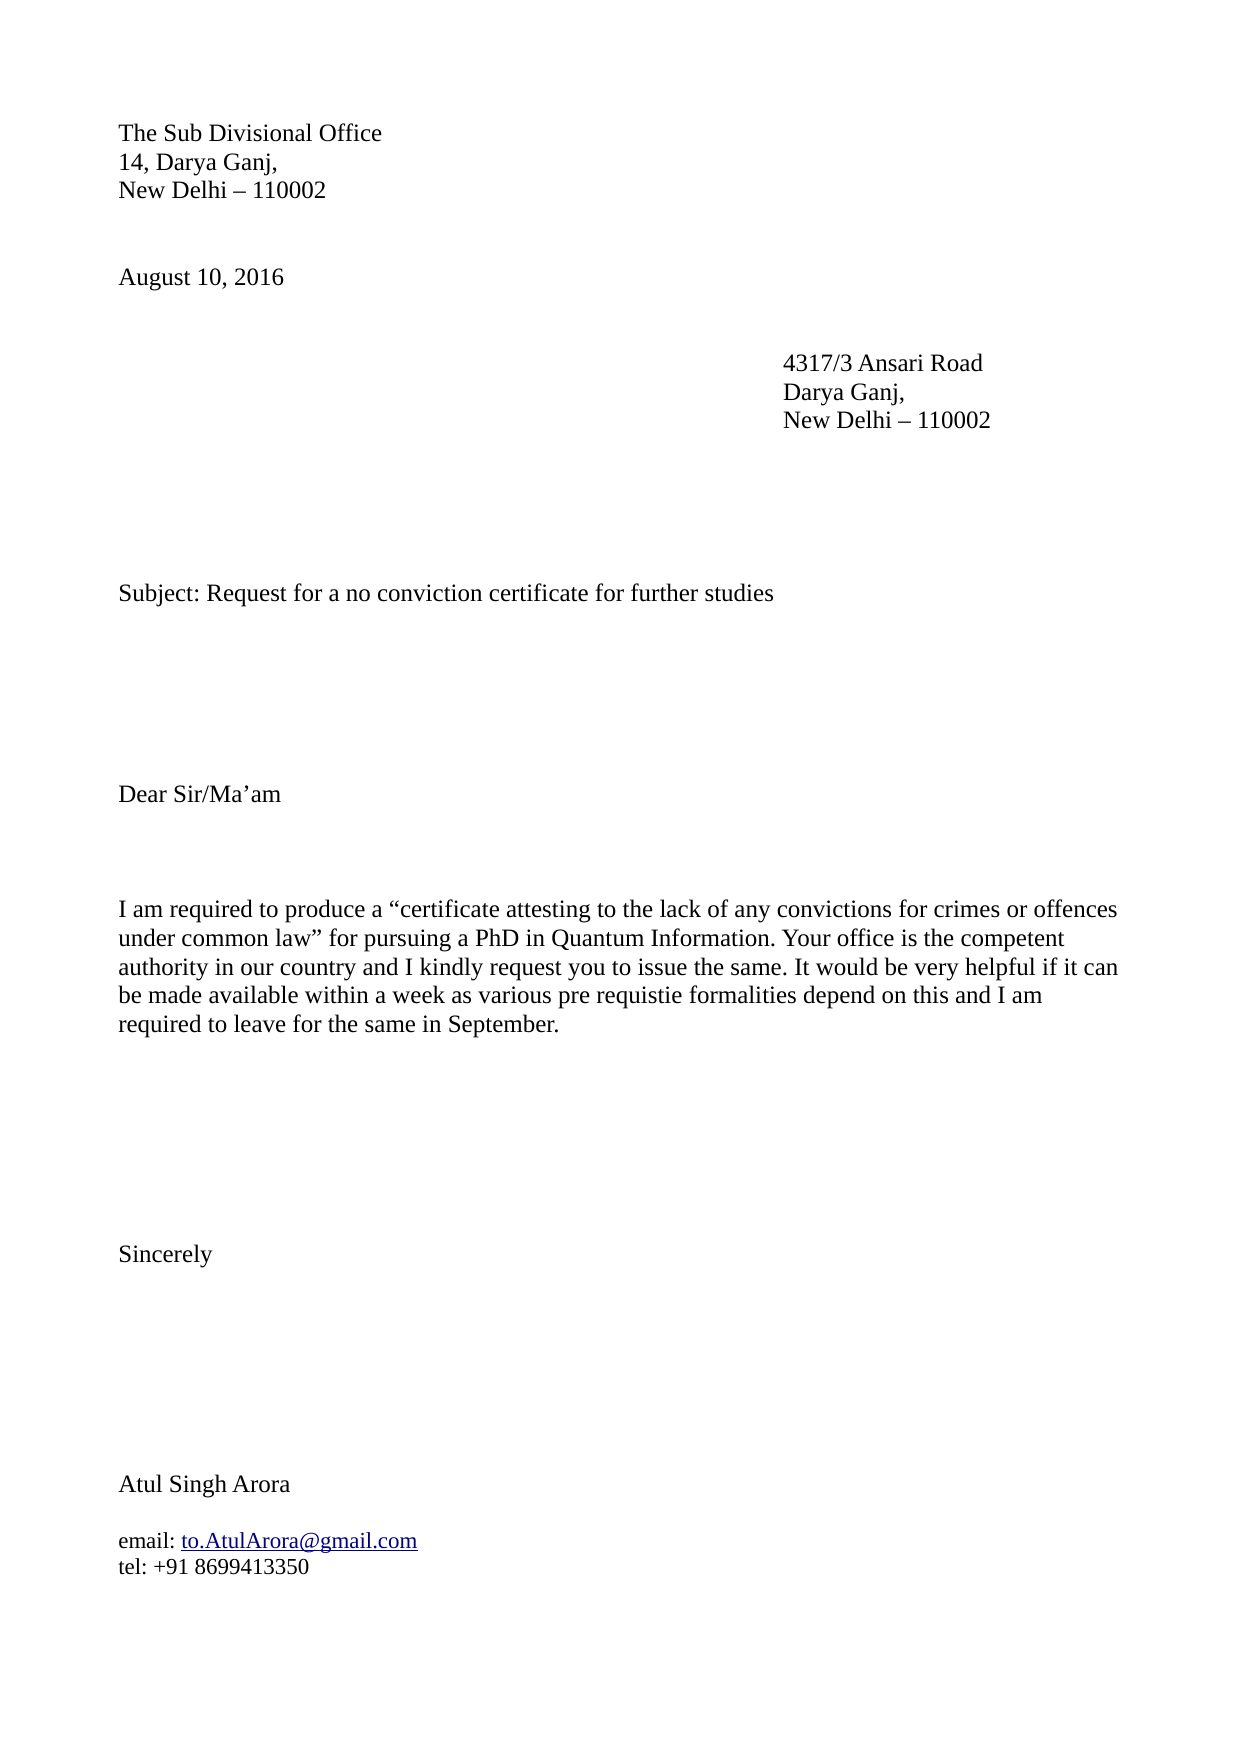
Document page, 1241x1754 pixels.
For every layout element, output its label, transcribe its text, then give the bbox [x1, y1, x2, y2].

text Atul Singh Arora [118, 1469, 1122, 1498]
text Subject: Request for a no conviction certificate for further studies [118, 578, 1122, 607]
text email: to.AtulArora@gmail.com [118, 1527, 1122, 1553]
text I am required to produce a “certificate attesting to the lack of any convictions for crimes or offences under common law” for pursuing a PhD in Quantum Information. Your office is the competent authority in our country and I kindly request you to issue the same. It would be very helpful if it can be made available within a week as various pre requistie formalities depend on this and I am required to leave for the same in September. [118, 894, 1122, 1038]
text Darya Ganj, [783, 377, 1122, 406]
text Sincerely [118, 1239, 1122, 1268]
text New Delhi – 110002 [783, 406, 1122, 434]
text 14, Darya Ganj, [118, 147, 1122, 176]
text tel: +91 8699413350 [118, 1553, 1122, 1579]
text Dear Sir/Ma’am [118, 779, 1122, 808]
text 4317/3 Ansari Road [783, 348, 1122, 377]
text The Sub Divisional Office [118, 118, 1122, 147]
text New Delhi – 110002 [118, 176, 1122, 204]
text August 10, 2016 [118, 262, 1122, 291]
